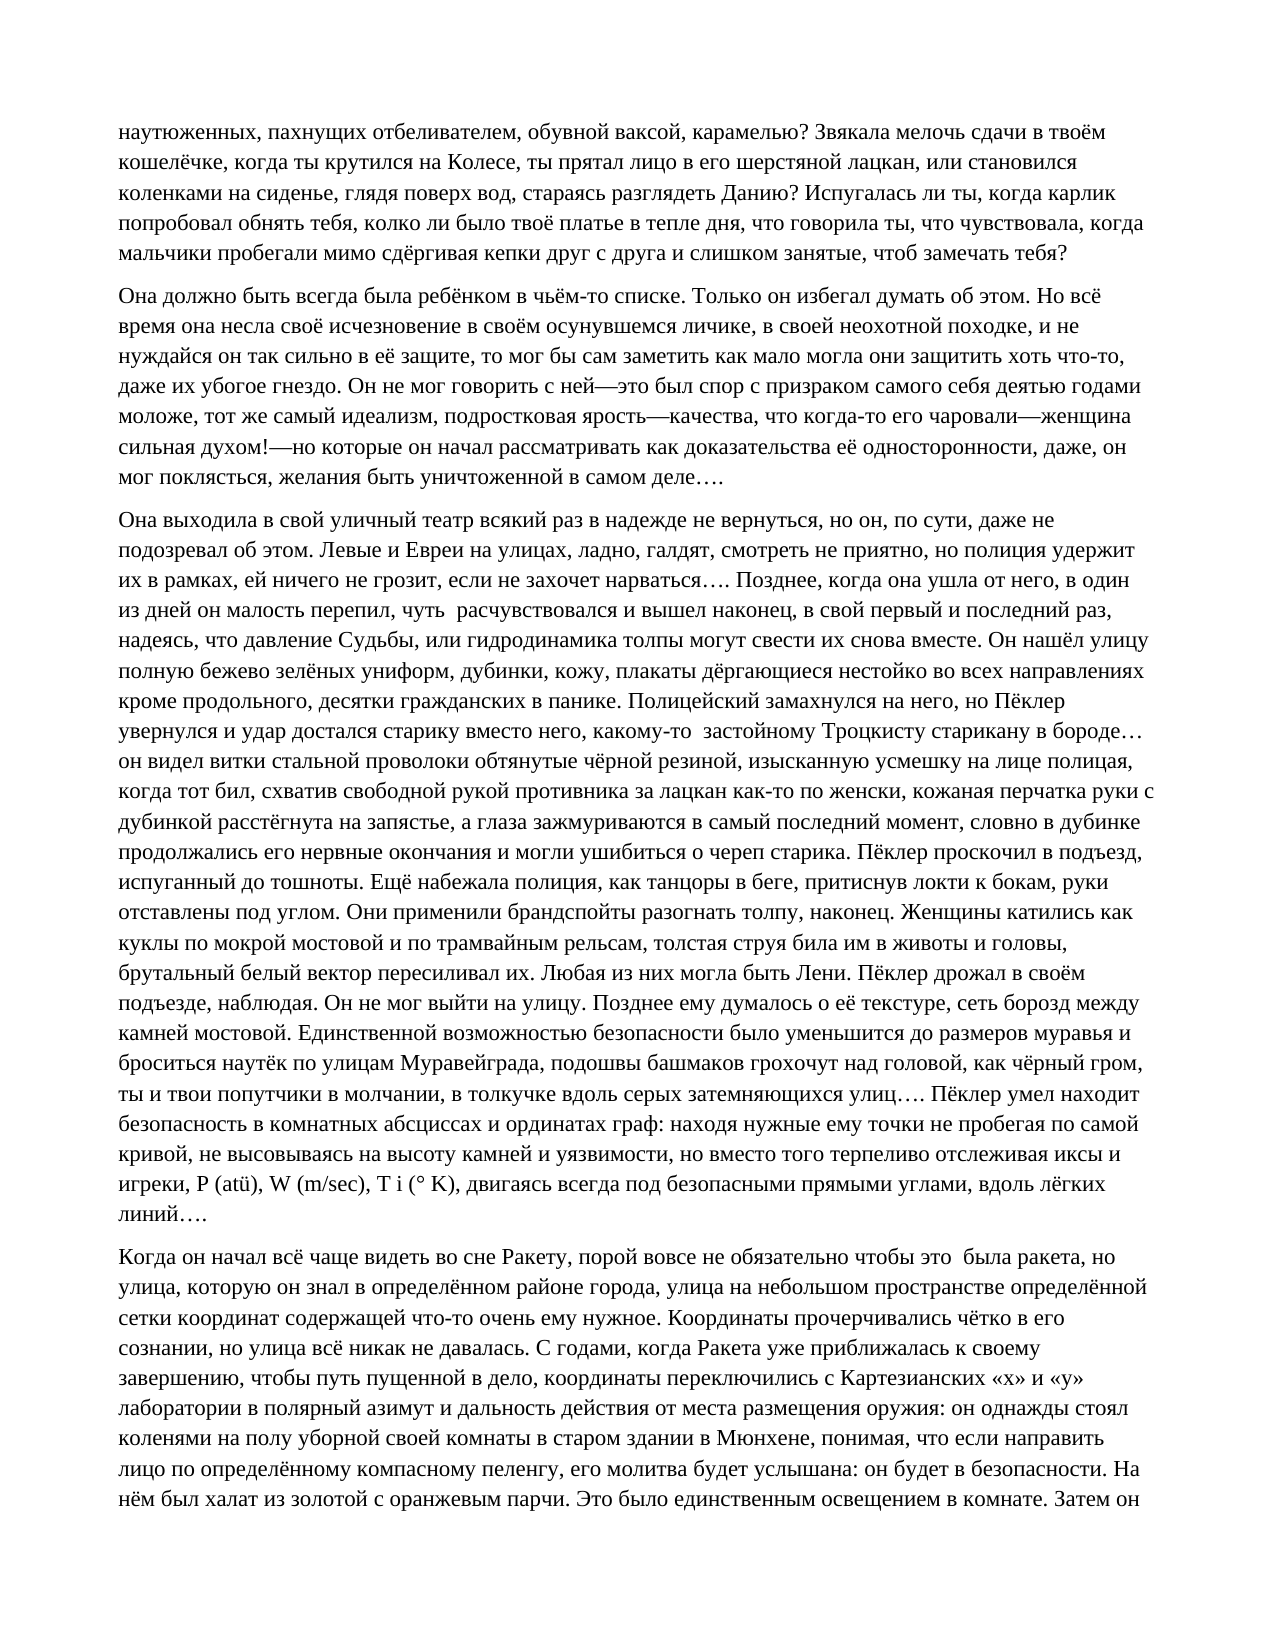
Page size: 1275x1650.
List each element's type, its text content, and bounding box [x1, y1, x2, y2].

text Она должно быть всегда была ребёнком в чьём-то списке. Только он избегал думать об этом. Но всё время она несла своё исчезновение в своём осунувшемся личике, в своей неохотной походке, и не нуждайся он так сильно в её защите, то мог бы сам заметить как мало могла они защитить хоть что-то, даже их убогое гнездо. Он не мог говорить с ней—это был спор с призраком самого себя деятью годами моложе, тот же самый идеализм, подростковая ярость—качества, что когда-то его чаровали—женщина сильная духом!—но которые он начал рассматривать как доказательства её односторонности, даже, он мог поклясться, желания быть уничтоженной в самом деле…. [118, 282, 1157, 489]
text Когда он начал всё чаще видеть во сне Ракету, порой вовсе не обязательно чтобы это была ракета, но улица, которую он знал в определённом районе города, улица на небольшом пространстве определённой сетки координат содержащей что-то очень ему нужное. Координаты прочерчивались чётко в его сознании, но улица всё никак не давалась. С годами, когда Ракета уже приближалась к своему завершению, чтобы путь пущенной в дело, координаты переключились с Картезианских «х» и «у» лаборатории в полярный азимут и дальность действия от места размещения оружия: он однажды стоял коленями на полу уборной своей комнаты в старом здании в Мюнхене, понимая, что если направить лицо по определённому компасному пеленгу, его молитва будет услышана: он будет в безопасности. На нём был халат из золотой с оранжевым парчи. Это было единственным освещением в комнате. Затем он [118, 1243, 1157, 1511]
text наутюженных, пахнущих отбеливателем, обувной ваксой, карамелью? Звякала мелочь сдачи в твоём кошелёчке, когда ты крутился на Колесе, ты прятал лицо в его шерстяной лацкан, или становился коленками на сиденье, глядя поверх вод, стараясь разглядеть Данию? Испугалась ли ты, когда карлик попробовал обнять тебя, колко ли было твоё платье в тепле дня, что говорила ты, что чувствовала, когда мальчики пробегали мимо сдёргивая кепки друг с друга и слишком занятые, чтоб замечать тебя? [118, 118, 1157, 265]
text Она выходила в свой уличный театр всякий раз в надежде не вернуться, но он, по сути, даже не подозревал об этом. Левые и Евреи на улицах, ладно, галдят, смотреть не приятно, но полиция удержит их в рамках, ей ничего не грозит, если не захочет нарваться…. Позднее, когда она ушла от него, в один из дней он малость перепил, чуть расчувствовался и вышел наконец, в свой первый и последний раз, надеясь, что давление Судьбы, или гидродинамика толпы могут свести их снова вместе. Он нашёл улицу полную бежево зелёных униформ, дубинки, кожу, плакаты дёргающиеся нестойко во всех направлениях кроме продольного, десятки гражданских в панике. Полицейский замахнулся на него, но Пёклер увернулся и удар достался старику вместо него, какому-то застойному Троцкисту старикану в бороде… он видел витки стальной проволоки обтянутые чёрной резиной, изысканную усмешку на лице полицая, когда тот бил, схватив свободной рукой противника за лацкан как-то по женски, кожаная перчатка руки с дубинкой расстёгнута на запястье, а глаза зажмуриваются в самый последний момент, словно в дубинке продолжались его нервные окончания и могли ушибиться о череп старика. Пёклер проскочил в подъезд, испуганный до тошноты. Ещё набежала полиция, как танцоры в беге, притиснув локти к бокам, руки отставлены под углом. Они применили брандспойты разогнать толпу, наконец. Женщины катились как куклы по мокрой мостовой и по трамвайным рельсам, толстая струя била им в животы и головы, брутальный белый вектор пересиливал их. Любая из них могла быть Лени. Пёклер дрожал в своём подъезде, наблюдая. Он не мог выйти на улицу. Позднее ему думалось о её текстуре, сеть борозд между камней мостовой. Единственной возможностью безопасности было уменьшится до размеров муравья и броситься наутёк по улицам Муравейграда, подошвы башмаков грохочут над головой, как чёрный гром, ты и твои попутчики в молчании, в толкучке вдоль серых затемняющихся улиц…. Пёклер умел находит безопасность в комнатных абсциссах и ординатах граф: находя нужные ему точки не пробегая по самой кривой, не высовываясь на высоту камней и уязвимости, но вместо того терпеливо отслеживая иксы и игреки, P (atü), W (m/sec), T i (° K), двигаясь всегда под безопасными прямыми углами, вдоль лёгких линий…. [118, 506, 1157, 1227]
